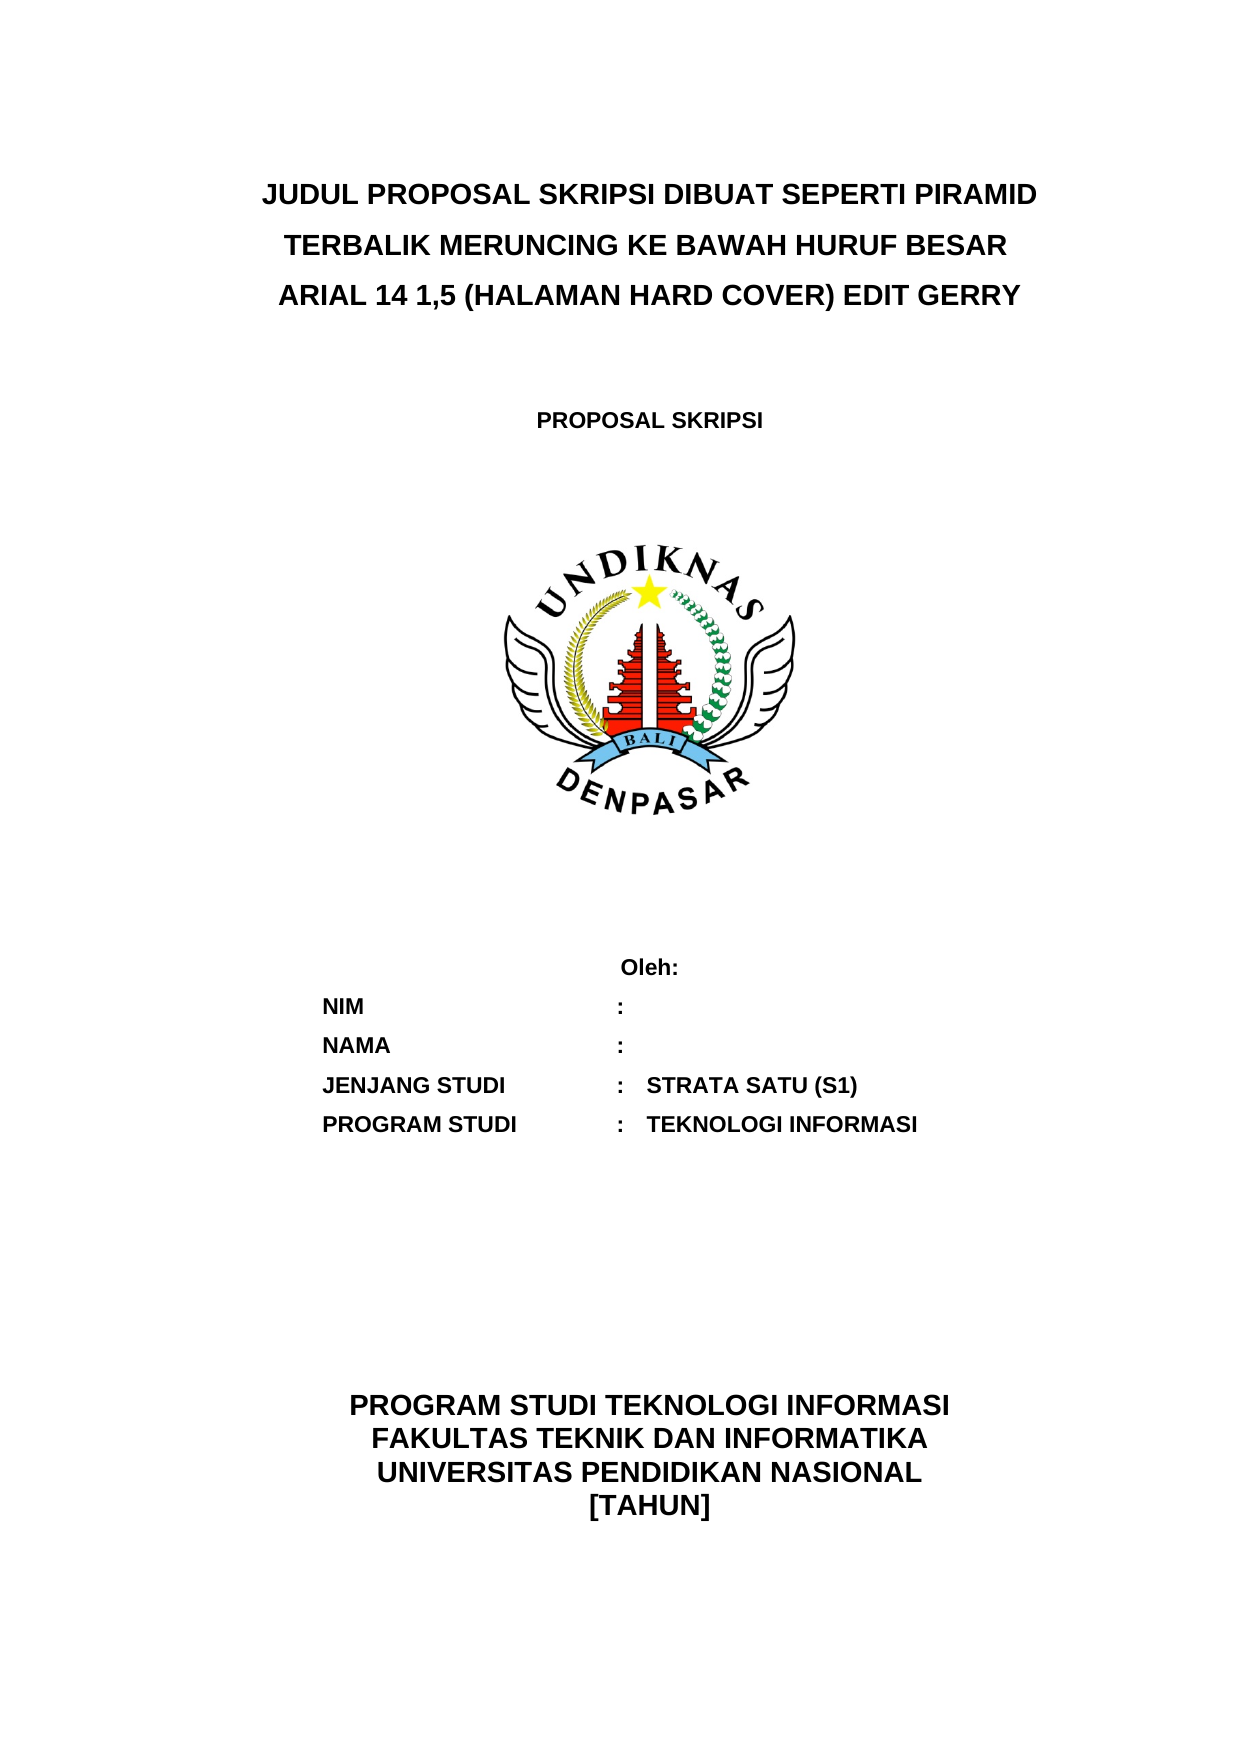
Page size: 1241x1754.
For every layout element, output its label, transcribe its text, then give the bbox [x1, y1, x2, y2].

table_cell JENJANG STUDI [311, 1072, 605, 1111]
table_cell [635, 993, 988, 1032]
text FAKULTAS TEKNIK DAN INFORMATIKA [236, 1421, 1063, 1455]
text UNIVERSITAS PENDIDIKAN NASIONAL [236, 1455, 1063, 1488]
table_cell : [605, 1072, 635, 1111]
table_cell TEKNOLOGI INFORMASI [635, 1111, 988, 1151]
table_header Oleh: [311, 954, 988, 993]
table_cell : [605, 1111, 635, 1151]
table_cell [635, 1033, 988, 1072]
table_cell : [605, 993, 635, 1032]
table_cell STRATA SATU (S1) [635, 1072, 988, 1111]
text JUDUL PROPOSAL SKRIPSI DIBUAT SEPERTI PIRAMID TERBALIK MERUNCING KE BAWAH HURUF BESAR ARIAL 14 1,5 (HALAMAN HARD COVER) EDIT GERRY [236, 177, 1063, 311]
picture [501, 525, 798, 822]
text PROPOSAL SKRIPSI [236, 407, 1063, 433]
text PROGRAM STUDI TEKNOLOGI INFORMASI [236, 1388, 1063, 1421]
table_cell NAMA [311, 1033, 605, 1072]
table_cell NIM [311, 993, 605, 1032]
table_cell : [605, 1033, 635, 1072]
table_cell PROGRAM STUDI [311, 1111, 605, 1151]
text [TAHUN] [236, 1488, 1063, 1522]
